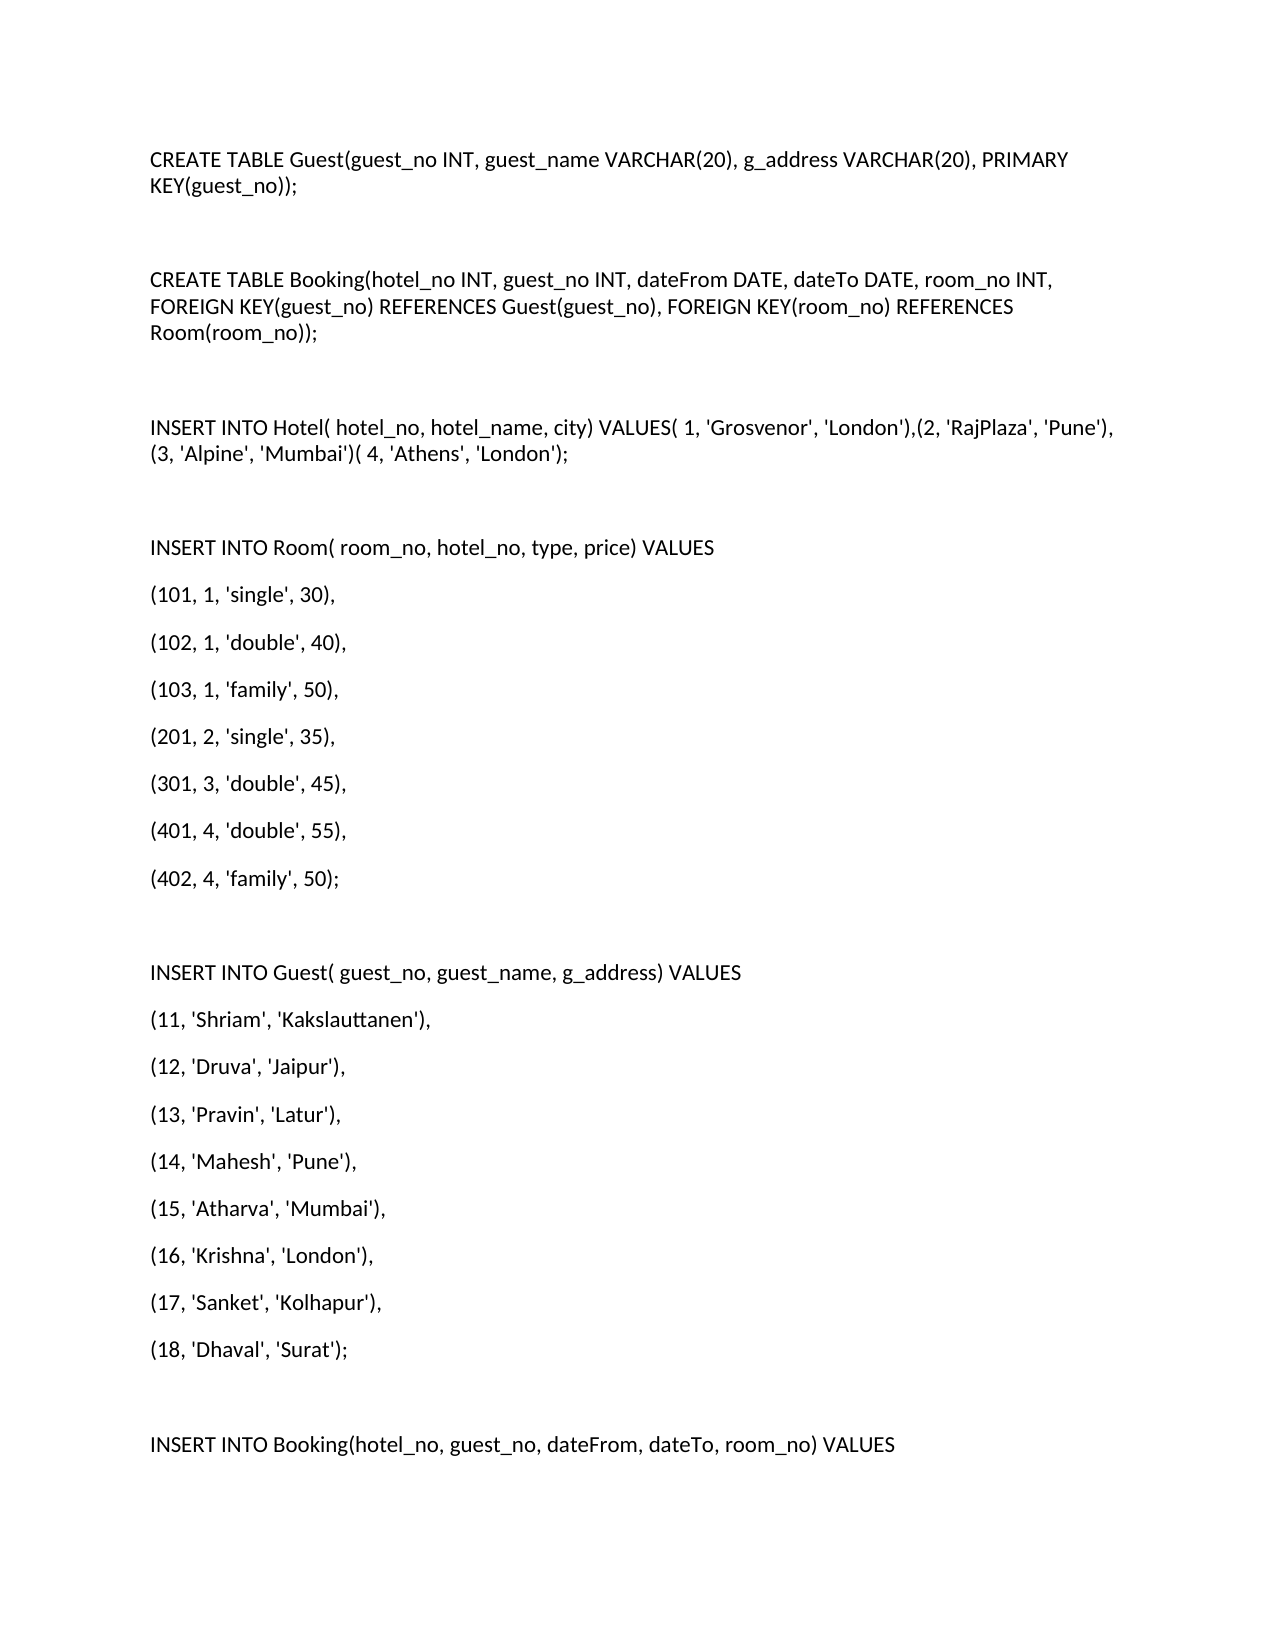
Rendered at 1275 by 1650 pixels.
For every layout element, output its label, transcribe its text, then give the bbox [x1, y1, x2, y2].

text INSERT INTO Booking(hotel_no, guest_no, dateFrom, dateTo, room_no) VALUES [150, 1435, 1125, 1458]
text INSERT INTO Guest( guest_no, guest_name, g_address) VALUES [150, 963, 1125, 986]
text (16, 'Krishna', 'London'), [150, 1246, 1125, 1269]
text (401, 4, 'double', 55), [150, 822, 1125, 844]
text (13, 'Pravin', 'Latur'), [150, 1105, 1125, 1128]
text INSERT INTO Hotel( hotel_no, hotel_name, city) VALUES( 1, 'Grosvenor', 'London'),(2, 'RajPlaza', 'Pune'), (3, 'Alpine', 'Mumbai')( 4, 'Athens', 'London'); [150, 418, 1125, 467]
text (11, 'Shriam', 'Kakslauttanen'), [150, 1010, 1125, 1033]
text (101, 1, 'single', 30), [150, 586, 1125, 609]
text (103, 1, 'family', 50), [150, 680, 1125, 703]
text (12, 'Druva', 'Jaipur'), [150, 1058, 1125, 1081]
text CREATE TABLE Guest(guest_no INT, guest_name VARCHAR(20), g_address VARCHAR(20), PRIMARY KEY(guest_no)); [150, 150, 1125, 199]
text (17, 'Sanket', 'Kolhapur'), [150, 1293, 1125, 1316]
text CREATE TABLE Booking(hotel_no INT, guest_no INT, dateFrom DATE, dateTo DATE, room_no INT, FOREIGN KEY(guest_no) REFERENCES Guest(guest_no), FOREIGN KEY(room_no) REFERENCES Room(room_no)); [150, 271, 1125, 346]
text INSERT INTO Room( room_no, hotel_no, type, price) VALUES [150, 538, 1125, 561]
text (18, 'Dhaval', 'Surat'); [150, 1341, 1125, 1364]
text (301, 3, 'double', 45), [150, 774, 1125, 797]
text (402, 4, 'family', 50); [150, 869, 1125, 892]
text (102, 1, 'double', 40), [150, 633, 1125, 656]
text (14, 'Mahesh', 'Pune'), [150, 1152, 1125, 1175]
text (201, 2, 'single', 35), [150, 727, 1125, 750]
text (15, 'Atharva', 'Mumbai'), [150, 1199, 1125, 1222]
